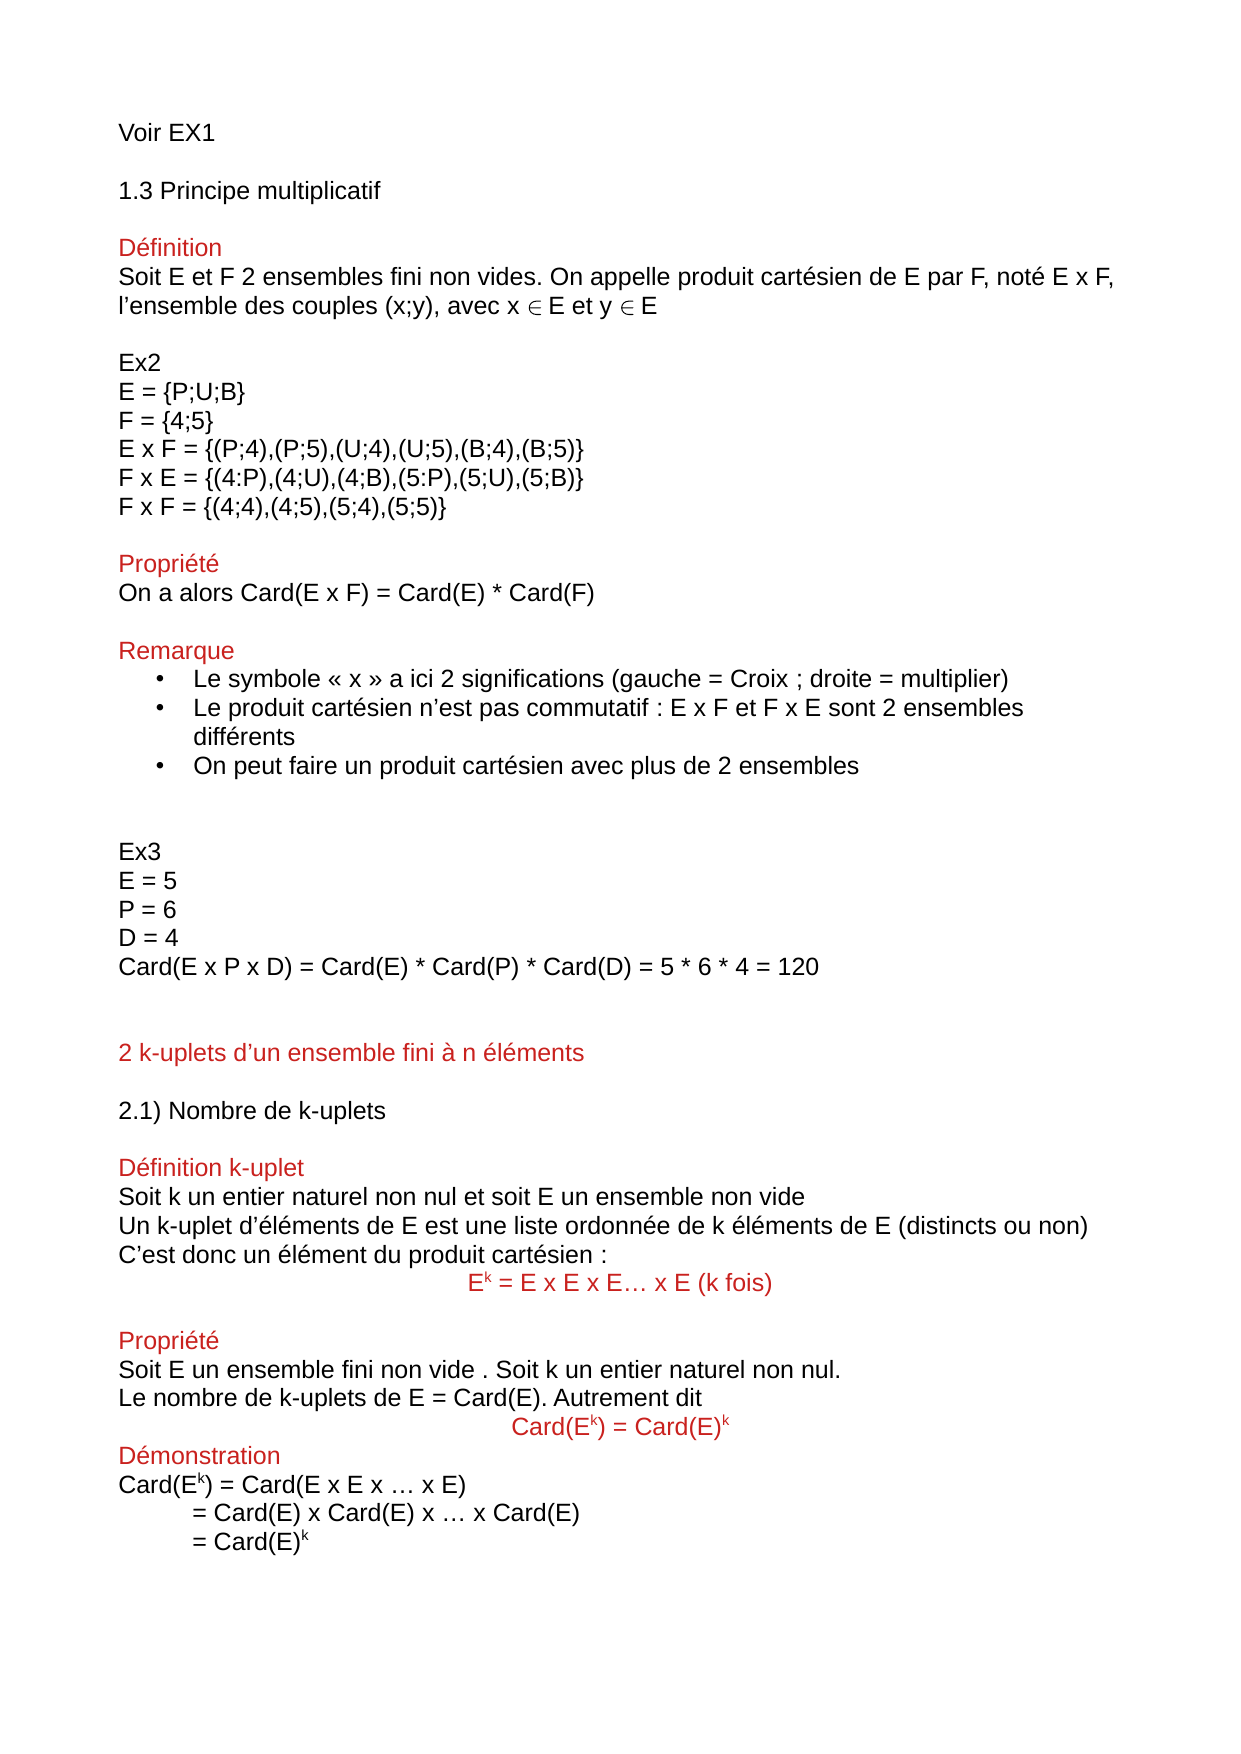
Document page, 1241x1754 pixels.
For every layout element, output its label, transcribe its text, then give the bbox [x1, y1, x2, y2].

text F x E = {(4:P),(4;U),(4;B),(5:P),(5;U),(5;B)} [118, 463, 1122, 492]
text Card(Ek) = Card(E)k [118, 1412, 1122, 1441]
text C’est donc un élément du produit cartésien : [118, 1240, 1122, 1268]
text Ex3 [118, 837, 1122, 866]
text Propriété [118, 549, 1122, 578]
text Ex2 [118, 348, 1122, 377]
text Card(E x P x D) = Card(E) * Card(P) * Card(D) = 5 * 6 * 4 = 120 [118, 952, 1122, 981]
text P = 6 [118, 895, 1122, 923]
list On peut faire un produit cartésien avec plus de 2 ensembles [156, 751, 1122, 780]
text Soit E et F 2 ensembles fini non vides. On appelle produit cartésien de E par F, noté E x F, l’ensemble des couples (x;y), avec x E et y E [118, 262, 1122, 319]
text E = 5 [118, 866, 1122, 895]
text Définition [118, 233, 1122, 262]
text Voir EX1 [118, 118, 1122, 147]
list Le symbole « x » a ici 2 significations (gauche = Croix ; droite = multiplier) [156, 664, 1122, 693]
text 2 k-uplets d’un ensemble fini à n éléments [118, 1038, 1122, 1067]
text On a alors Card(E x F) = Card(E) * Card(F) [118, 578, 1122, 607]
text Le nombre de k-uplets de E = Card(E). Autrement dit [118, 1383, 1122, 1412]
text 2.1) Nombre de k-uplets [118, 1096, 1122, 1125]
text D = 4 [118, 923, 1122, 952]
text = Card(E) x Card(E) x … x Card(E) [118, 1498, 1122, 1527]
text Définition k-uplet [118, 1153, 1122, 1182]
text Soit k un entier naturel non nul et soit E un ensemble non vide [118, 1182, 1122, 1211]
text Soit E un ensemble fini non vide . Soit k un entier naturel non nul. [118, 1355, 1122, 1383]
text E x F = {(P;4),(P;5),(U;4),(U;5),(B;4),(B;5)} [118, 434, 1122, 463]
list Le produit cartésien n’est pas commutatif : E x F et F x E sont 2 ensembles différents [156, 693, 1122, 751]
text Ek = E x E x E… x E (k fois) [118, 1268, 1122, 1297]
text Propriété [118, 1326, 1122, 1355]
text Un k-uplet d’éléments de E est une liste ordonnée de k éléments de E (distincts ou non) [118, 1211, 1122, 1240]
text E = {P;U;B} [118, 377, 1122, 406]
text F = {4;5} [118, 406, 1122, 434]
text F x F = {(4;4),(4;5),(5;4),(5;5)} [118, 492, 1122, 521]
text Démonstration [118, 1441, 1122, 1470]
text = Card(E)k [118, 1527, 1122, 1556]
text Card(Ek) = Card(E x E x … x E) [118, 1470, 1122, 1498]
text 1.3 Principe multiplicatif [118, 176, 1122, 204]
text Remarque [118, 636, 1122, 664]
